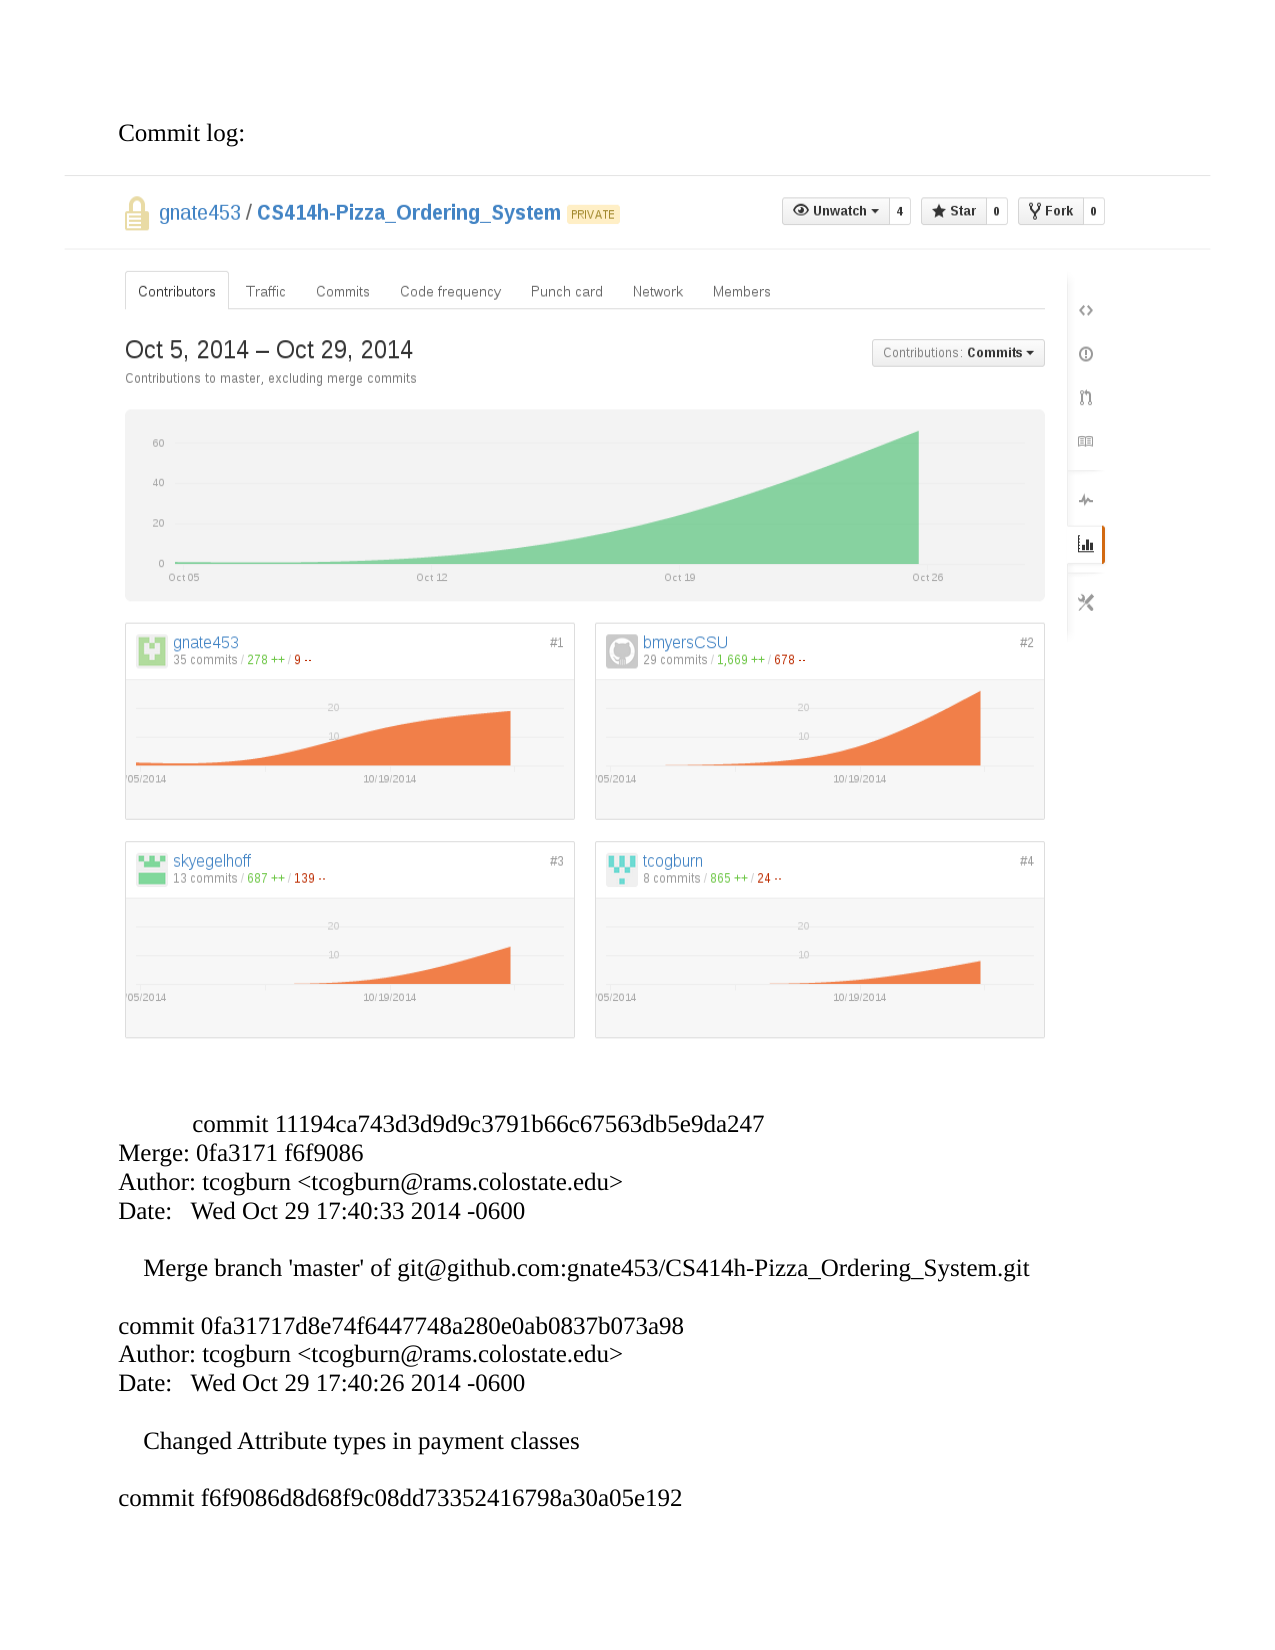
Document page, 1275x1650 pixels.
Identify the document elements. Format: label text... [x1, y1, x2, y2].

text Date: Wed Oct 29 17:40:26 2014 -0600 [118, 1368, 1157, 1397]
text commit f6f9086d8d68f9c08dd73352416798a30a05e192 [118, 1483, 1157, 1512]
text Author: tcogburn <tcogburn@rams.colostate.edu> [118, 1339, 1157, 1368]
text commit 11194ca743d3d9d9c3791b66c67563db5e9da247 [118, 1109, 1157, 1138]
text Commit log: [118, 118, 1157, 147]
text Author: tcogburn <tcogburn@rams.colostate.edu> [118, 1167, 1157, 1196]
text Date: Wed Oct 29 17:40:33 2014 -0600 [118, 1196, 1157, 1224]
text Merge: 0fa3171 f6f9086 [118, 1138, 1157, 1167]
text commit 0fa31717d8e74f6447748a280e0ab0837b073a98 [118, 1311, 1157, 1339]
picture [64, 175, 1211, 1081]
text Merge branch 'master' of git@github.com:gnate453/CS414h-Pizza_Ordering_System.git [118, 1253, 1157, 1282]
text Changed Attribute types in payment classes [118, 1426, 1157, 1454]
